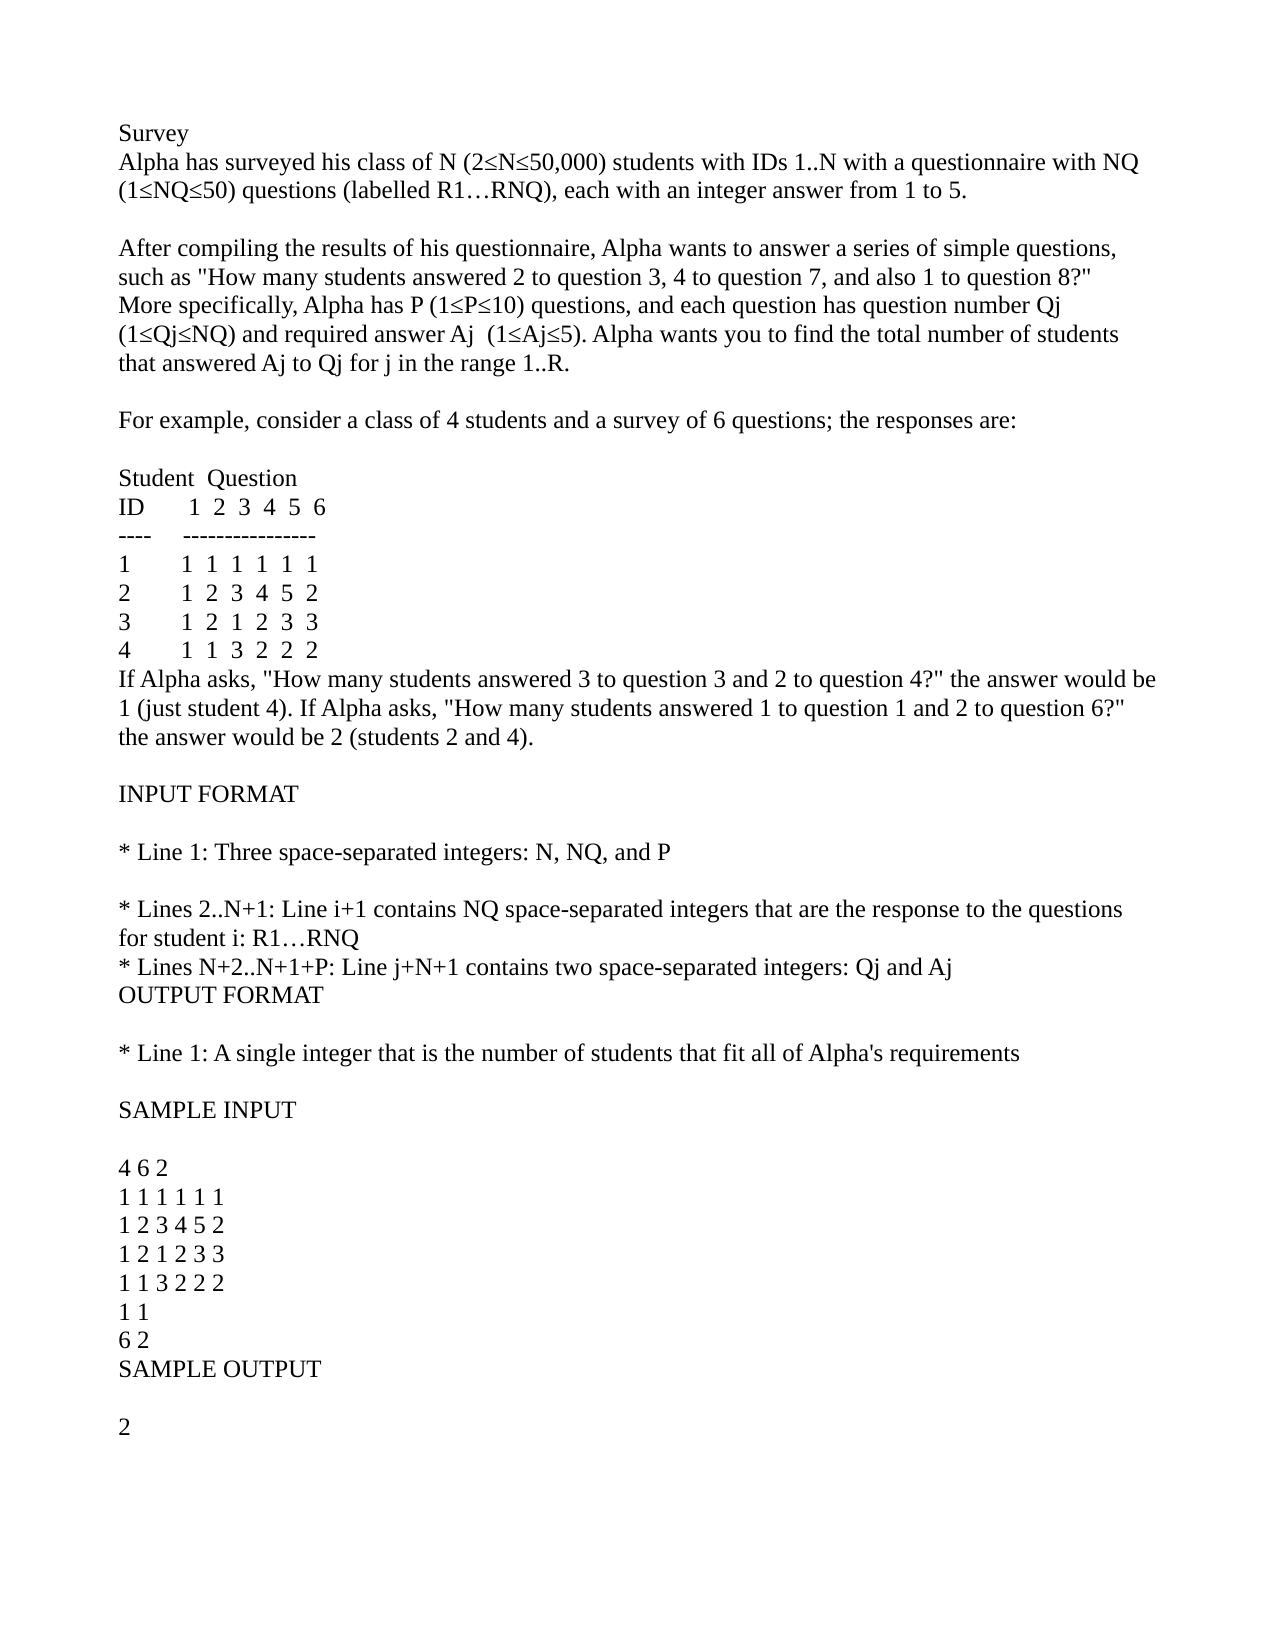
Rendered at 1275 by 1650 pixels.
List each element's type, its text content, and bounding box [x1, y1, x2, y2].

text Survey [118, 118, 1157, 147]
text * Lines N+2..N+1+P: Line j+N+1 contains two space-separated integers: Qj and Aj [118, 952, 1157, 981]
text 1 1 1 1 1 1 1 [118, 549, 1157, 578]
text Alpha has surveyed his class of N (2≤N≤50,000) students with IDs 1..N with a questionnaire with NQ (1≤NQ≤50) questions (labelled R1…RNQ), each with an integer answer from 1 to 5. [118, 147, 1157, 204]
text Student Question [118, 463, 1157, 492]
text 4 1 1 3 2 2 2 [118, 636, 1157, 664]
text 2 [118, 1412, 1157, 1441]
text ---- ---------------- [118, 521, 1157, 549]
text 1 2 1 2 3 3 [118, 1239, 1157, 1268]
text * Line 1: Three space-separated integers: N, NQ, and P [118, 837, 1157, 866]
text ID 1 2 3 4 5 6 [118, 492, 1157, 521]
text If Alpha asks, "How many students answered 3 to question 3 and 2 to question 4?" the answer would be 1 (just student 4). If Alpha asks, "How many students answered 1 to question 1 and 2 to question 6?" the answer would be 2 (students 2 and 4). [118, 664, 1157, 751]
text 4 6 2 [118, 1153, 1157, 1182]
text 1 1 1 1 1 1 [118, 1182, 1157, 1211]
text 1 1 [118, 1297, 1157, 1326]
text 2 1 2 3 4 5 2 [118, 578, 1157, 607]
text OUTPUT FORMAT [118, 981, 1157, 1009]
text INPUT FORMAT [118, 779, 1157, 808]
text After compiling the results of his questionnaire, Alpha wants to answer a series of simple questions, such as "How many students answered 2 to question 3, 4 to question 7, and also 1 to question 8?" More specifically, Alpha has P (1≤P≤10) questions, and each question has question number Qj (1≤Qj≤NQ) and required answer Aj (1≤Aj≤5). Alpha wants you to find the total number of students that answered Aj to Qj for j in the range 1..R. [118, 233, 1157, 377]
text For example, consider a class of 4 students and a survey of 6 questions; the responses are: [118, 406, 1157, 434]
text 1 2 3 4 5 2 [118, 1211, 1157, 1239]
text SAMPLE INPUT [118, 1096, 1157, 1124]
text SAMPLE OUTPUT [118, 1354, 1157, 1383]
text 3 1 2 1 2 3 3 [118, 607, 1157, 636]
text * Lines 2..N+1: Line i+1 contains NQ space-separated integers that are the response to the questions for student i: R1…RNQ [118, 894, 1157, 952]
text 1 1 3 2 2 2 [118, 1268, 1157, 1297]
text * Line 1: A single integer that is the number of students that fit all of Alpha's requirements [118, 1038, 1157, 1067]
text 6 2 [118, 1326, 1157, 1354]
